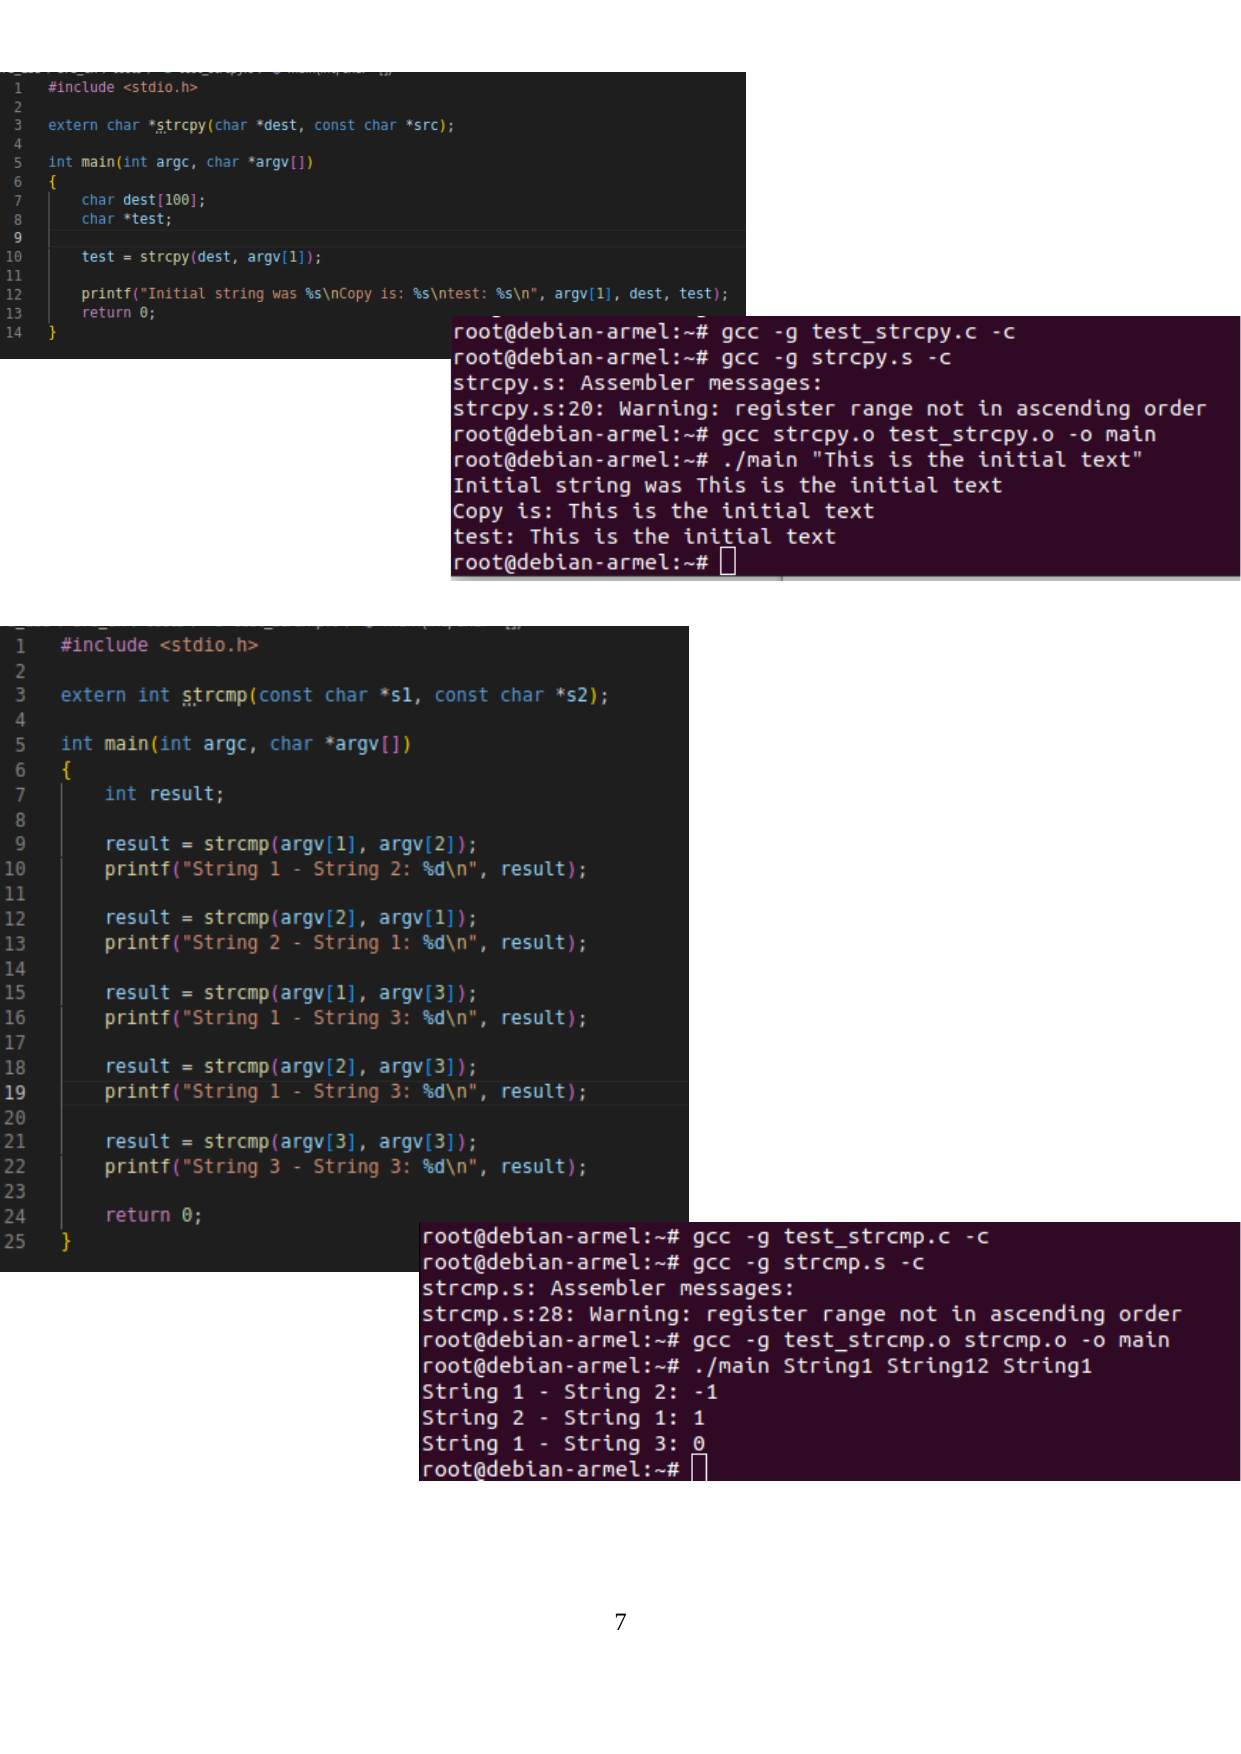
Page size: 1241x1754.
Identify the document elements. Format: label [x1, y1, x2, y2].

picture [0, 72, 1241, 581]
picture [0, 626, 1241, 1481]
